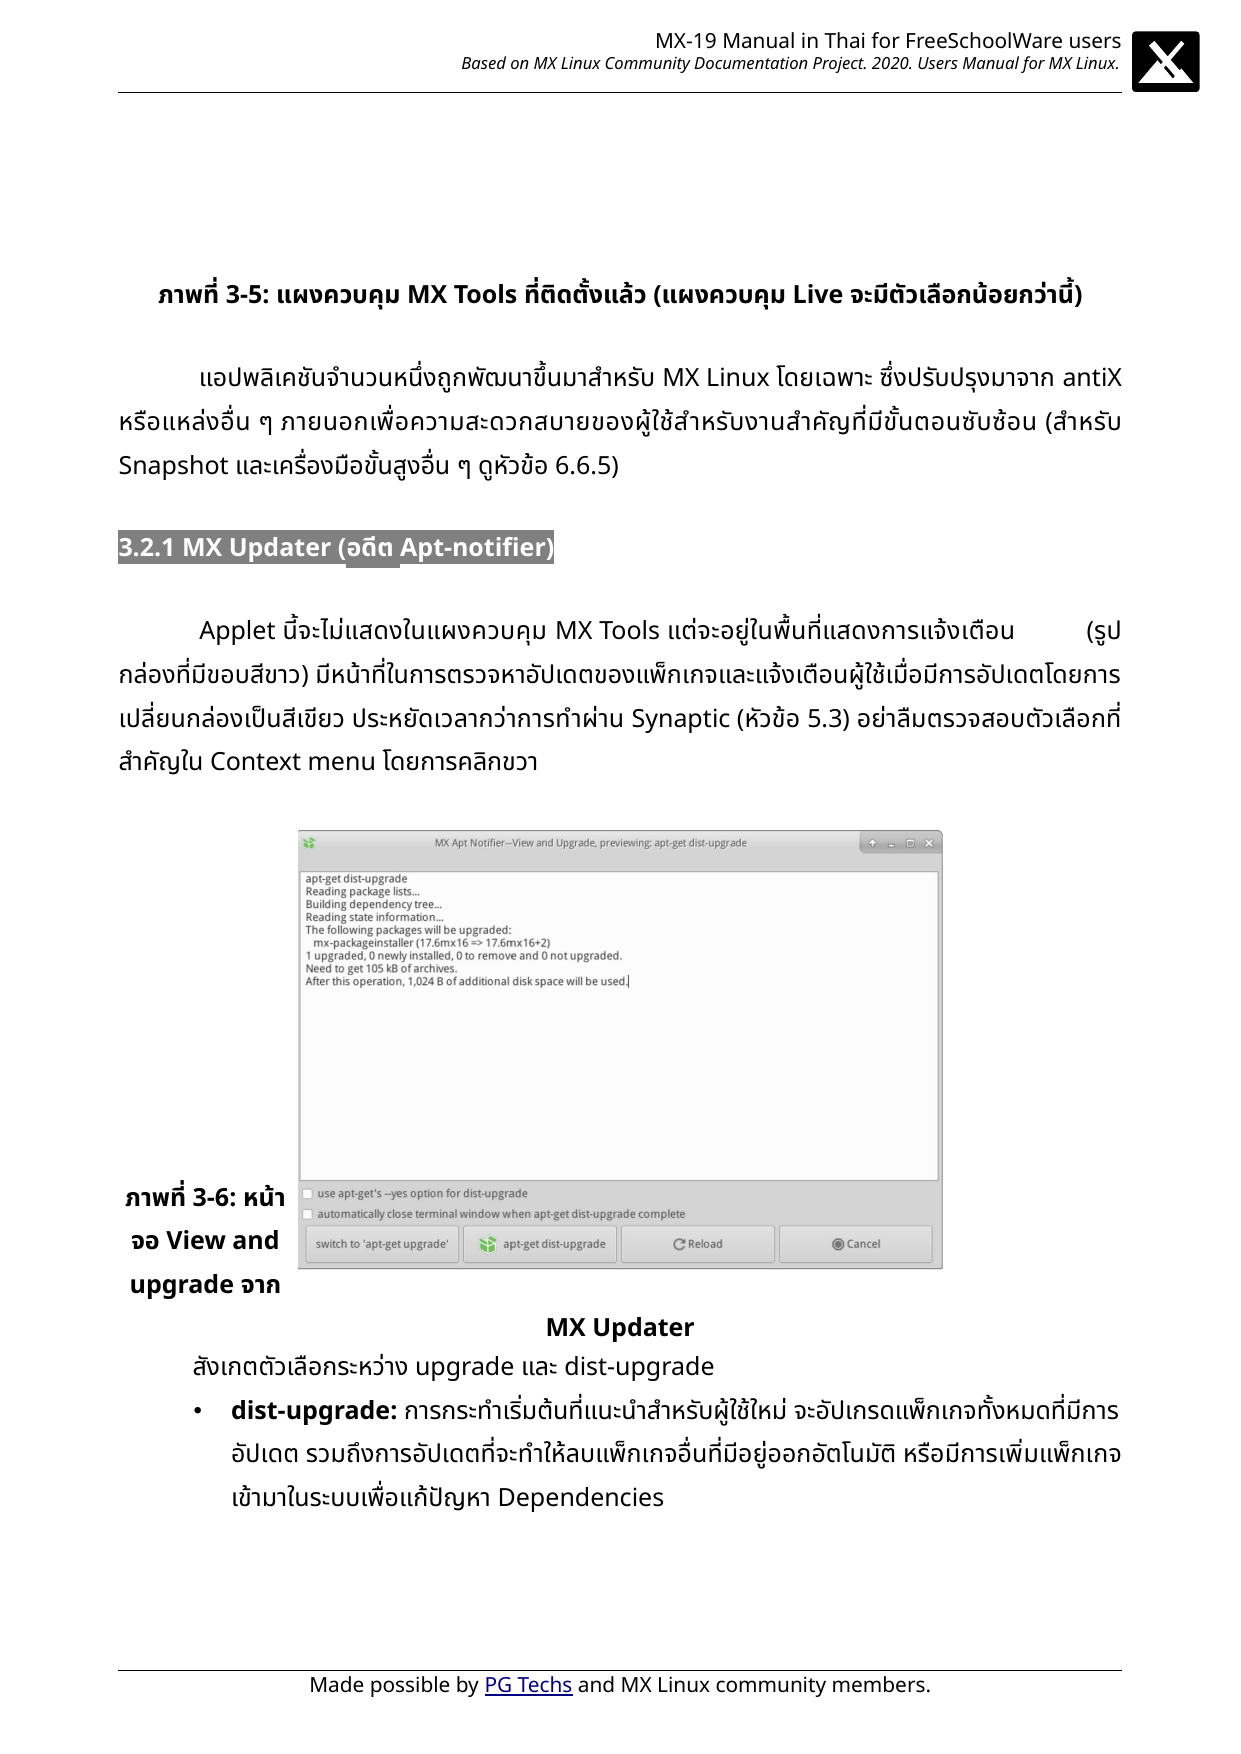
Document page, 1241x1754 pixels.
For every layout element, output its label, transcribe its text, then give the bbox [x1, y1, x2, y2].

text ภาพที่ 3-6: หน้าจอ View and upgrade จาก MX Updater [118, 1179, 1122, 1344]
picture [292, 826, 949, 1277]
list dist-upgrade: การกระทำเริ่มต้นที่แนะนำสำหรับผู้ใช้ใหม่ จะอัปเกรดแพ็กเกจทั้งหมดที่มีการอัปเดต รวมถึงการอัปเดตที่จะทำให้ลบแพ็กเกจอื่นที่มีอยู่ออกอัตโนมัติ หรือมีการเพิ่มแพ็กเกจเข้ามาในระบบเพื่อแก้ปัญหา Dependencies [193, 1392, 1122, 1517]
text Applet นี้จะไม่แสดงในแผงควบคุม MX Tools แต่จะอยู่ในพื้นที่แสดงการแจ้งเตือน (รูปกล่องที่มีขอบสีขาว) มีหน้าที่ในการตรวจหาอัปเดตของแพ็กเกจและแจ้งเตือนผู้ใช้เมื่อมีการอัปเดตโดยการเปลี่ยนกล่องเป็นสีเขียว ประหยัดเวลากว่าการทำผ่าน Synaptic (หัวข้อ 5.3) อย่าลืมตรวจสอบตัวเลือกที่สำคัญใน Context menu โดยการคลิกขวา [118, 613, 1122, 782]
text 3.2.1 MX Updater (อดีต Apt-notifier) [118, 530, 1122, 568]
text แอปพลิเคชันจำนวนหนึ่งถูกพัฒนาขึ้นมาสำหรับ MX Linux โดยเฉพาะ ซึ่งปรับปรุงมาจาก antiX หรือแหล่งอื่น ๆ ภายนอกเพื่อความสะดวกสบายของผู้ใช้สำหรับงานสำคัญที่มีขั้นตอนซับซ้อน (สำหรับ Snapshot และเครื่องมือขั้นสูงอื่น ๆ ดูหัวข้อ 6.6.5) [118, 360, 1122, 485]
text ภาพที่ 3-5: แผงควบคุม MX Tools ที่ติดตั้งแล้ว (แผงควบคุม Live จะมีตัวเลือกน้อยกว่านี้) [118, 277, 1122, 315]
text สังเกตตัวเลือกระหว่าง upgrade และ dist-upgrade [118, 1349, 1122, 1387]
